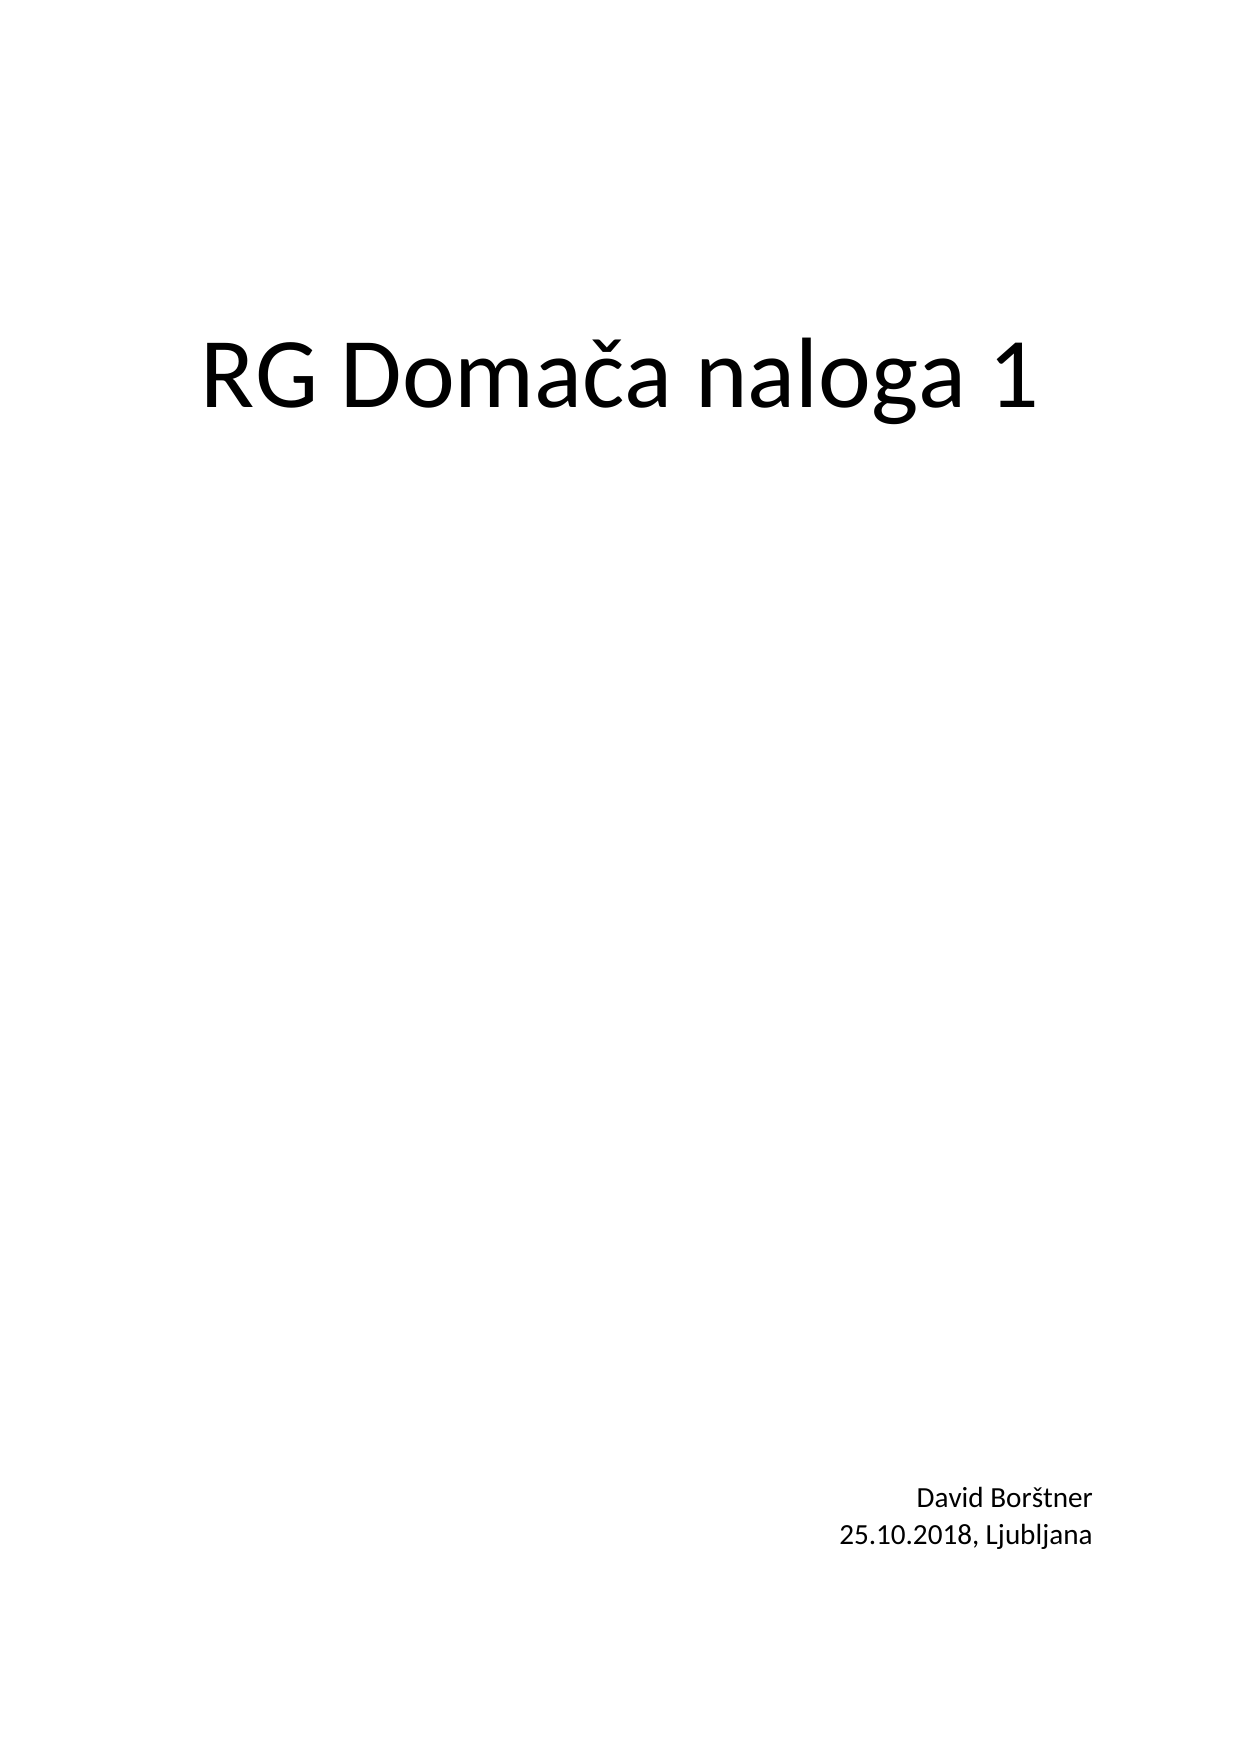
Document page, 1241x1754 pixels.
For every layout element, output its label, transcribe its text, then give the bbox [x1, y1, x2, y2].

text David Borštner 25.10.2018, Ljubljana [148, 1479, 1093, 1552]
text RG Domača naloga 1 [148, 310, 1093, 432]
